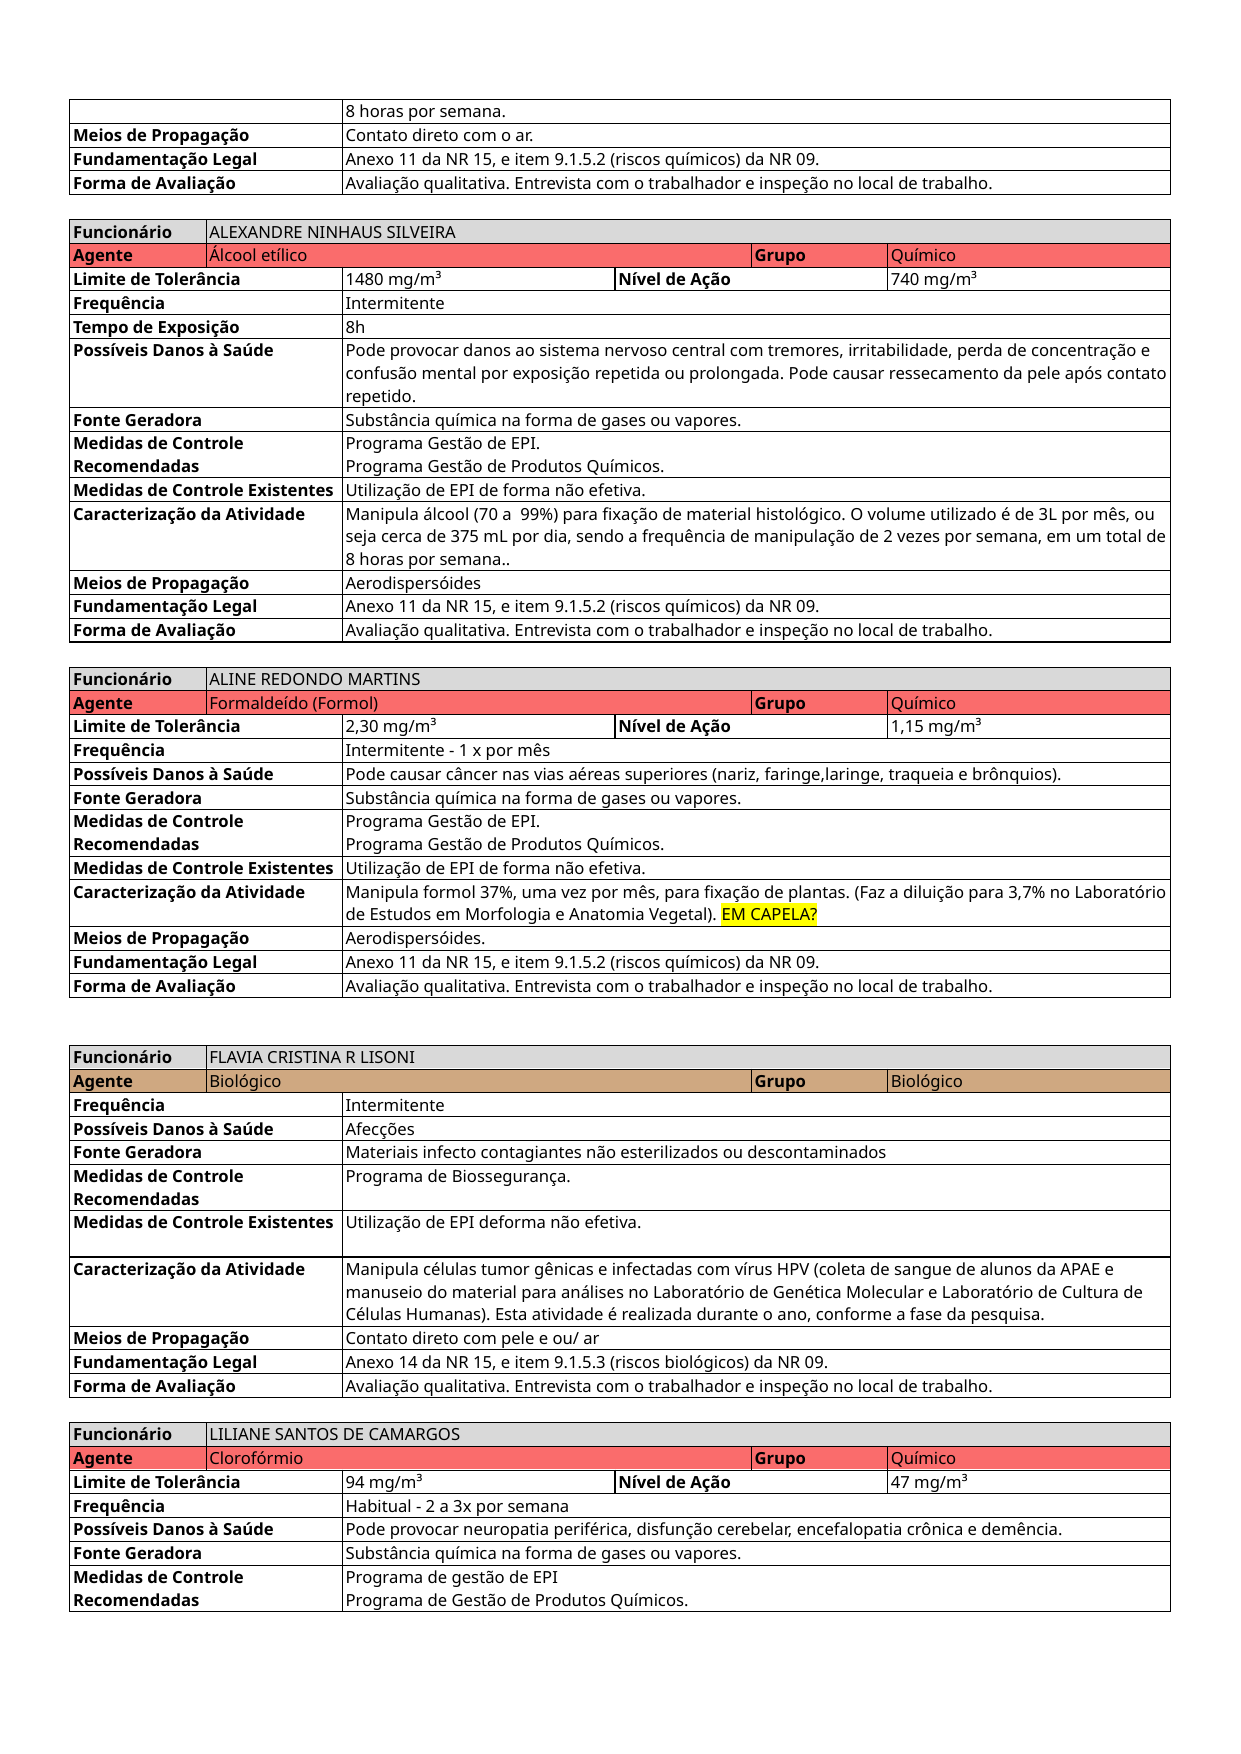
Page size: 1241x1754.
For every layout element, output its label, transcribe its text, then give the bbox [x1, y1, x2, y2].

table_header Funcionário [70, 1046, 206, 1068]
table_cell Programa de Biossegurança. [343, 1165, 1170, 1210]
table_header LILIANE SANTOS DE CAMARGOS [207, 1423, 1170, 1446]
table_cell Grupo [752, 244, 887, 267]
table_cell 8h [343, 315, 1170, 338]
table_cell Fonte Geradora [70, 1542, 342, 1564]
table_cell 2,30 mg/m³ [343, 715, 614, 738]
table_cell Pode causar câncer nas vias aéreas superiores (nariz, faringe,laringe, traqueia e brônquios). [343, 763, 1170, 785]
table_cell Agente [70, 1070, 206, 1092]
table_cell Manipula células tumor gênicas e infectadas com vírus HPV (coleta de sangue de alunos da APAE e manuseio do material para análises no Laboratório de Genética Molecular e Laboratório de Cultura de Células Humanas). Esta atividade é realizada durante o ano, conforme a fase da pesquisa. [343, 1258, 1170, 1326]
table_cell Possíveis Danos à Saúde [70, 1518, 342, 1541]
table_cell Meios de Propagação [70, 927, 342, 949]
table_cell Habitual - 2 a 3x por semana [343, 1494, 1170, 1517]
table_cell Possíveis Danos à Saúde [70, 1117, 342, 1140]
table_cell 94 mg/m³ [343, 1471, 614, 1493]
table_cell Materiais infecto contagiantes não esterilizados ou descontaminados [343, 1141, 1170, 1163]
table_cell Fonte Geradora [70, 786, 342, 809]
table_cell Nível de Ação [616, 1471, 887, 1493]
table_cell Substância química na forma de gases ou vapores. [343, 408, 1170, 431]
table_cell [70, 100, 342, 123]
table_header Funcionário [70, 1423, 206, 1446]
table_cell Agente [70, 1447, 206, 1469]
table_cell Clorofórmio [207, 1447, 751, 1469]
table_cell Pode provocar danos ao sistema nervoso central com tremores, irritabilidade, perda de concentração e confusão mental por exposição repetida ou prolongada. Pode causar ressecamento da pele após contato repetido. [343, 339, 1170, 407]
table_cell Caracterização da Atividade [70, 880, 342, 926]
table_cell Caracterização da Atividade [70, 1258, 342, 1326]
table_cell Limite de Tolerância [70, 715, 342, 738]
table_cell Forma de Avaliação [70, 171, 342, 194]
table_cell Avaliação qualitativa. Entrevista com o trabalhador e inspeção no local de trabalho. [343, 1374, 1170, 1397]
table_cell 1480 mg/m³ [343, 268, 614, 290]
table_cell Programa Gestão de EPI. Programa Gestão de Produtos Químicos. [343, 432, 1170, 477]
table_cell Químico [888, 244, 1170, 267]
table_cell Anexo 11 da NR 15, e item 9.1.5.2 (riscos químicos) da NR 09. [343, 595, 1170, 618]
table_cell Intermitente [343, 291, 1170, 314]
table_cell Grupo [752, 1447, 887, 1469]
table_cell Medidas de Controle Existentes [70, 857, 342, 879]
table_cell Frequência [70, 291, 342, 314]
table_cell Avaliação qualitativa. Entrevista com o trabalhador e inspeção no local de trabalho. [343, 974, 1170, 997]
table_cell Fonte Geradora [70, 408, 342, 431]
table_cell Frequência [70, 739, 342, 762]
table_cell Álcool etílico [207, 244, 751, 267]
table_cell Caracterização da Atividade [70, 502, 342, 570]
table_cell Agente [70, 691, 206, 714]
table_cell Manipula formol 37%, uma vez por mês, para fixação de plantas. (Faz a diluição para 3,7% no Laboratório de Estudos em Morfologia e Anatomia Vegetal). EM CAPELA? [343, 880, 1170, 926]
table_cell Químico [888, 691, 1170, 714]
table_cell Possíveis Danos à Saúde [70, 763, 342, 785]
table_cell Limite de Tolerância [70, 268, 342, 290]
table_cell Anexo 11 da NR 15, e item 9.1.5.2 (riscos químicos) da NR 09. [343, 951, 1170, 973]
table_cell Substância química na forma de gases ou vapores. [343, 1542, 1170, 1564]
table_cell Anexo 11 da NR 15, e item 9.1.5.2 (riscos químicos) da NR 09. [343, 148, 1170, 170]
table_cell Programa Gestão de EPI. Programa Gestão de Produtos Químicos. [343, 810, 1170, 856]
table_cell Substância química na forma de gases ou vapores. [343, 786, 1170, 809]
table_cell 1,15 mg/m³ [888, 715, 1170, 738]
table_cell Forma de Avaliação [70, 974, 342, 997]
table_header Funcionário [70, 668, 206, 690]
table_header FLAVIA CRISTINA R LISONI [207, 1046, 1170, 1068]
table_cell Tempo de Exposição [70, 315, 342, 338]
table_cell Medidas de Controle Existentes [70, 478, 342, 501]
table_cell Contato direto com pele e ou/ ar [343, 1327, 1170, 1349]
table_cell Frequência [70, 1494, 342, 1517]
table_cell 740 mg/m³ [888, 268, 1170, 290]
table_cell Utilização de EPI deforma não efetiva. [343, 1211, 1170, 1256]
table_cell 47 mg/m³ [888, 1471, 1170, 1493]
table_header ALINE REDONDO MARTINS [207, 668, 1170, 690]
table_cell Anexo 14 da NR 15, e item 9.1.5.3 (riscos biológicos) da NR 09. [343, 1350, 1170, 1373]
table_cell Intermitente [343, 1093, 1170, 1116]
table_cell Limite de Tolerância [70, 1471, 342, 1493]
table_cell Fundamentação Legal [70, 951, 342, 973]
table_cell Medidas de Controle Recomendadas [70, 1566, 342, 1611]
table_cell Medidas de Controle Recomendadas [70, 810, 342, 856]
table_cell Utilização de EPI de forma não efetiva. [343, 478, 1170, 501]
table_cell Forma de Avaliação [70, 619, 342, 641]
table_cell Meios de Propagação [70, 571, 342, 594]
table_cell Biológico [207, 1070, 751, 1092]
table_cell Fundamentação Legal [70, 1350, 342, 1373]
table_cell Medidas de Controle Recomendadas [70, 1165, 342, 1210]
table_cell Intermitente - 1 x por mês [343, 739, 1170, 762]
table_cell Utilização de EPI de forma não efetiva. [343, 857, 1170, 879]
table_cell Aerodispersóides [343, 571, 1170, 594]
table_cell Afecções [343, 1117, 1170, 1140]
table_cell Manipula álcool (70 a 99%) para fixação de material histológico. O volume utilizado é de 3L por mês, ou seja cerca de 375 mL por dia, sendo a frequência de manipulação de 2 vezes por semana, em um total de 8 horas por semana.. [343, 502, 1170, 570]
table_cell Formaldeído (Formol) [207, 691, 751, 714]
table_cell Avaliação qualitativa. Entrevista com o trabalhador e inspeção no local de trabalho. [343, 619, 1170, 641]
table_cell Possíveis Danos à Saúde [70, 339, 342, 407]
table_cell Nível de Ação [616, 268, 887, 290]
table_cell Meios de Propagação [70, 1327, 342, 1349]
table_cell Fundamentação Legal [70, 148, 342, 170]
table_cell Forma de Avaliação [70, 1374, 342, 1397]
table_cell Nível de Ação [616, 715, 887, 738]
table_cell Contato direto com o ar. [343, 124, 1170, 147]
table_cell Meios de Propagação [70, 124, 342, 147]
table_cell Pode provocar neuropatia periférica, disfunção cerebelar, encefalopatia crônica e demência. [343, 1518, 1170, 1541]
table_cell Medidas de Controle Recomendadas [70, 432, 342, 477]
table_cell 8 horas por semana. [343, 100, 1170, 123]
table_cell Biológico [888, 1070, 1170, 1092]
table_cell Programa de gestão de EPI Programa de Gestão de Produtos Químicos. [343, 1566, 1170, 1611]
table_cell Avaliação qualitativa. Entrevista com o trabalhador e inspeção no local de trabalho. [343, 171, 1170, 194]
table_cell Fundamentação Legal [70, 595, 342, 618]
table_cell Químico [888, 1447, 1170, 1469]
table_cell Medidas de Controle Existentes [70, 1211, 342, 1256]
table_cell Frequência [70, 1093, 342, 1116]
table_header Funcionário [70, 220, 206, 243]
table_cell Agente [70, 244, 206, 267]
table_cell Grupo [752, 1070, 887, 1092]
table_header ALEXANDRE NINHAUS SILVEIRA [207, 220, 1170, 243]
table_cell Grupo [752, 691, 887, 714]
table_cell Aerodispersóides. [343, 927, 1170, 949]
table_cell Fonte Geradora [70, 1141, 342, 1163]
